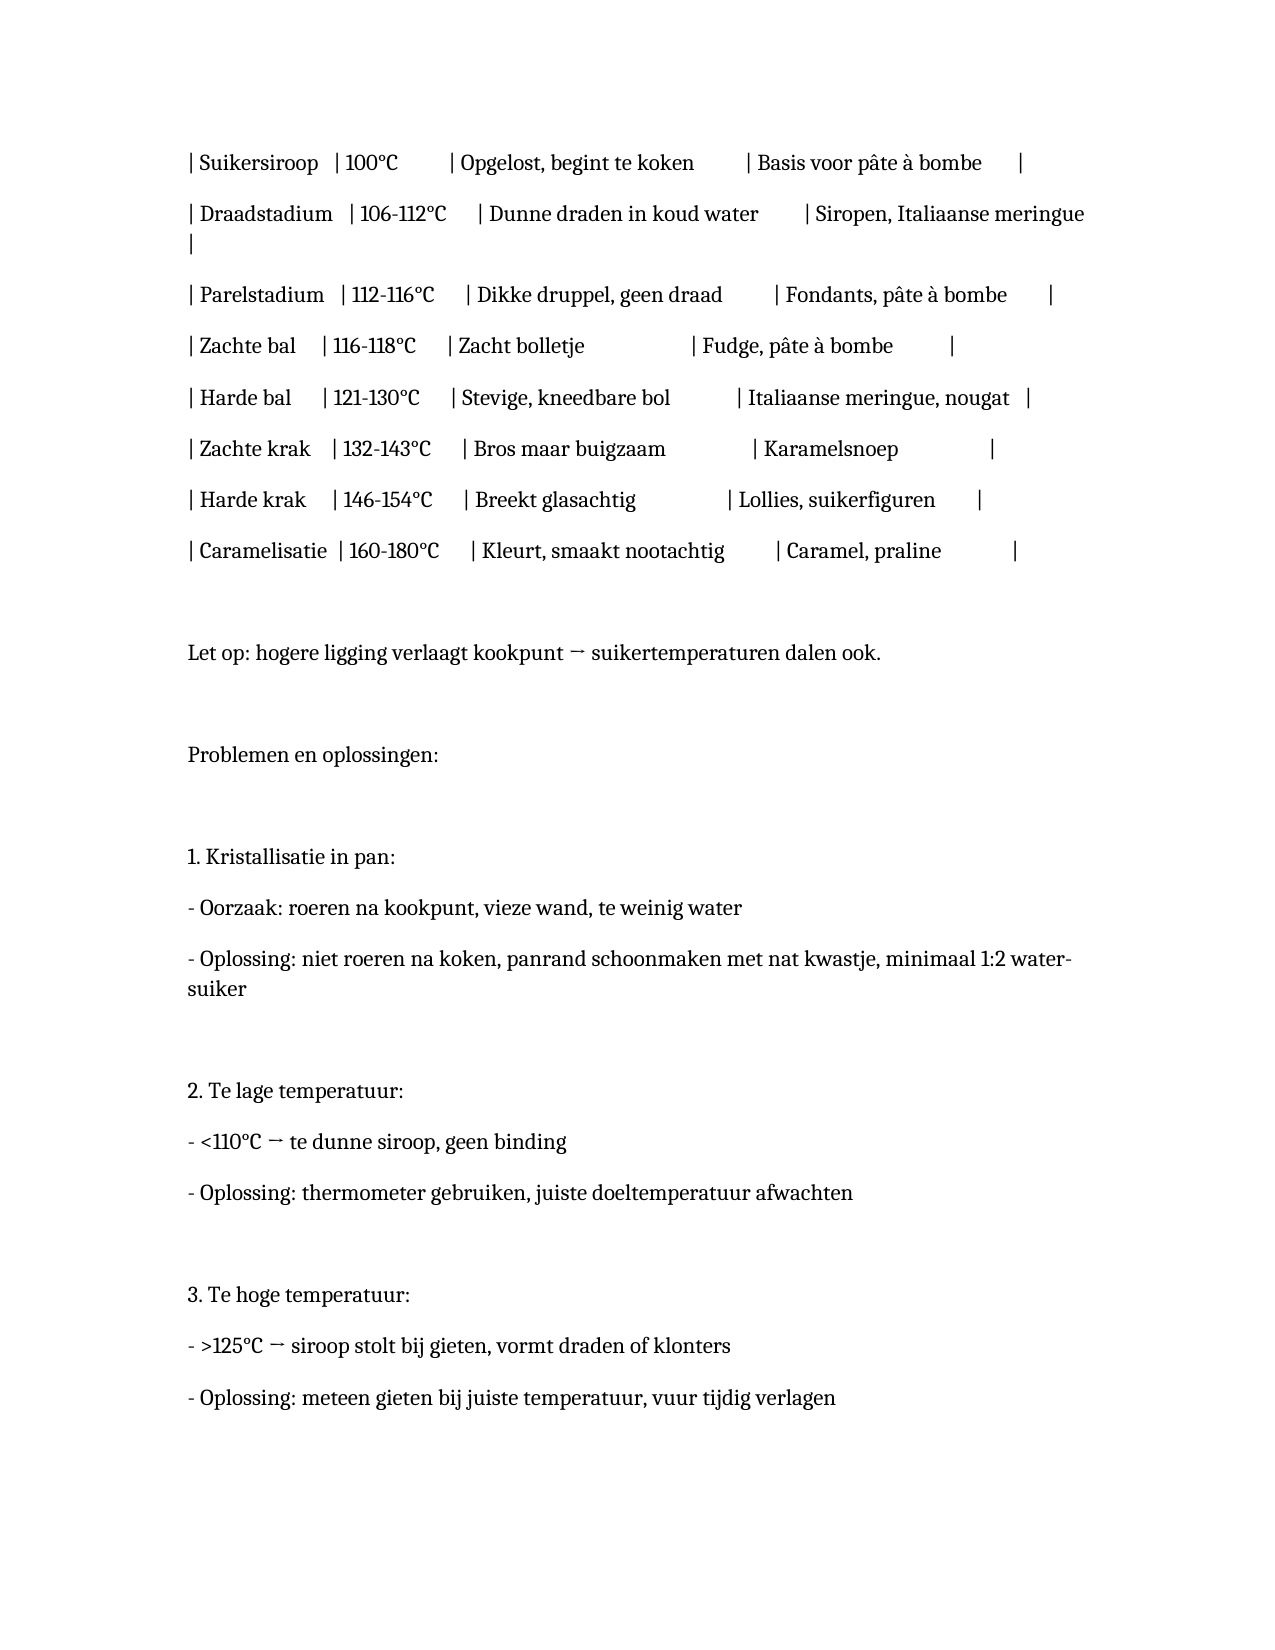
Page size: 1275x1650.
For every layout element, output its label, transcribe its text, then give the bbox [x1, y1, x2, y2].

text | Draadstadium | 106-112°C | Dunne draden in koud water | Siropen, Italiaanse meringue | [187, 201, 1087, 258]
text - Oplossing: thermometer gebruiken, juiste doeltemperatuur afwachten [187, 1180, 1087, 1207]
text Let op: hogere ligging verlaagt kookpunt → suikertemperaturen dalen ook. [187, 639, 1087, 666]
text - <110°C → te dunne siroop, geen binding [187, 1129, 1087, 1156]
text | Harde bal | 121-130°C | Stevige, kneedbare bol | Italiaanse meringue, nougat | [187, 384, 1087, 411]
text - Oplossing: niet roeren na koken, panrand schoonmaken met nat kwastje, minimaal 1:2 water-suiker [187, 946, 1087, 1002]
text | Harde krak | 146-154°C | Breekt glasachtig | Lollies, suikerfiguren | [187, 486, 1087, 513]
text - Oplossing: meteen gieten bij juiste temperatuur, vuur tijdig verlagen [187, 1384, 1087, 1411]
text 3. Te hoge temperatuur: [187, 1282, 1087, 1309]
text | Zachte bal | 116-118°C | Zacht bolletje | Fudge, pâte à bombe | [187, 333, 1087, 360]
text Problemen en oplossingen: [187, 742, 1087, 768]
text | Parelstadium | 112-116°C | Dikke druppel, geen draad | Fondants, pâte à bombe | [187, 282, 1087, 309]
text 1. Kristallisatie in pan: [187, 844, 1087, 870]
text 2. Te lage temperatuur: [187, 1078, 1087, 1104]
text - Oorzaak: roeren na kookpunt, vieze wand, te weinig water [187, 895, 1087, 921]
text | Caramelisatie | 160-180°C | Kleurt, smaakt nootachtig | Caramel, praline | [187, 537, 1087, 564]
text - >125°C → siroop stolt bij gieten, vormt draden of klonters [187, 1333, 1087, 1360]
text | Zachte krak | 132-143°C | Bros maar buigzaam | Karamelsnoep | [187, 435, 1087, 462]
text | Suikersiroop | 100°C | Opgelost, begint te koken | Basis voor pâte à bombe | [187, 150, 1087, 176]
